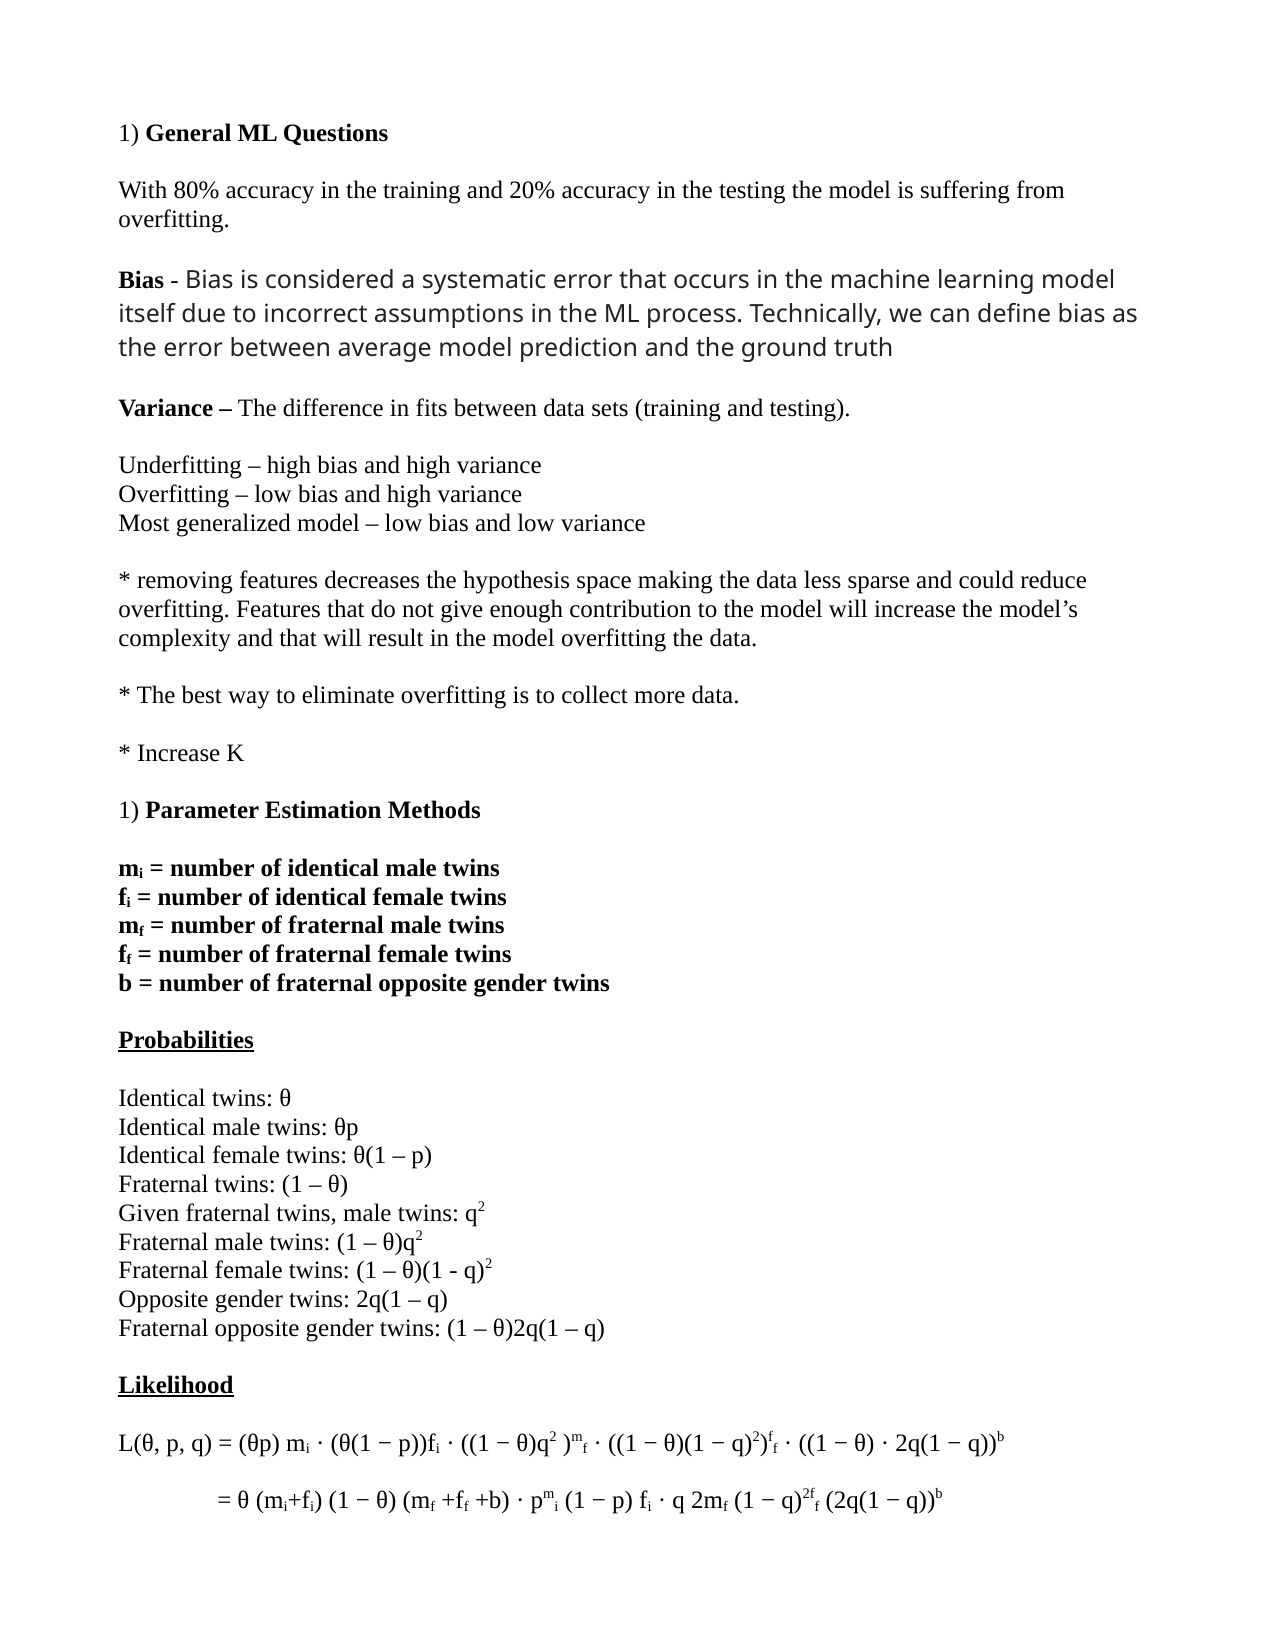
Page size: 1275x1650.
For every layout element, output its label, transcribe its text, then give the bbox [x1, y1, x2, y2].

text ff = number of fraternal female twins [118, 939, 1157, 968]
text Overfitting – low bias and high variance [118, 479, 1157, 508]
text Most generalized model – low bias and low variance [118, 508, 1157, 537]
text = θ (mi+fi) (1 − θ) (mf +ff +b) · pmi (1 − p) fi · q 2mf (1 − q)2ff (2q(1 − q))b [118, 1485, 1157, 1514]
text L(θ, p, q) = (θp) mi · (θ(1 − p))fi · ((1 − θ)q2 )mf · ((1 − θ)(1 − q)2)ff · ((1 − θ) · 2q(1 − q))b [118, 1428, 1157, 1457]
text With 80% accuracy in the training and 20% accuracy in the testing the model is suffering from overfitting. [118, 176, 1157, 233]
text Bias - Bias is considered a systematic error that occurs in the machine learning model itself due to incorrect assumptions in the ML process. Technically, we can define bias as the error between average model prediction and the ground truth [118, 262, 1157, 364]
text Fraternal male twins: (1 – θ)q2 [118, 1227, 1157, 1255]
text 1) General ML Questions [118, 118, 1157, 147]
text 1) Parameter Estimation Methods [118, 795, 1157, 824]
text Probabilities [118, 1025, 1157, 1054]
text Opposite gender twins: 2q(1 – q) [118, 1284, 1157, 1313]
text * removing features decreases the hypothesis space making the data less sparse and could reduce overfitting. Features that do not give enough contribution to the model will increase the model’s complexity and that will result in the model overfitting the data. [118, 565, 1157, 652]
text Identical twins: θ [118, 1083, 1157, 1112]
text mf = number of fraternal male twins [118, 910, 1157, 939]
text mi = number of identical male twins [118, 853, 1157, 882]
text Fraternal opposite gender twins: (1 – θ)2q(1 – q) [118, 1313, 1157, 1342]
text Variance – The difference in fits between data sets (training and testing). [118, 393, 1157, 422]
text Fraternal female twins: (1 – θ)(1 - q)2 [118, 1255, 1157, 1284]
text fi = number of identical female twins [118, 882, 1157, 910]
text * Increase K [118, 738, 1157, 767]
text Underfitting – high bias and high variance [118, 450, 1157, 479]
text Fraternal twins: (1 – θ) [118, 1169, 1157, 1198]
text b = number of fraternal opposite gender twins [118, 968, 1157, 997]
text Identical male twins: θp [118, 1112, 1157, 1140]
text Given fraternal twins, male twins: q2 [118, 1198, 1157, 1227]
text Likelihood [118, 1370, 1157, 1399]
text * The best way to eliminate overfitting is to collect more data. [118, 680, 1157, 709]
text Identical female twins: θ(1 – p) [118, 1140, 1157, 1169]
